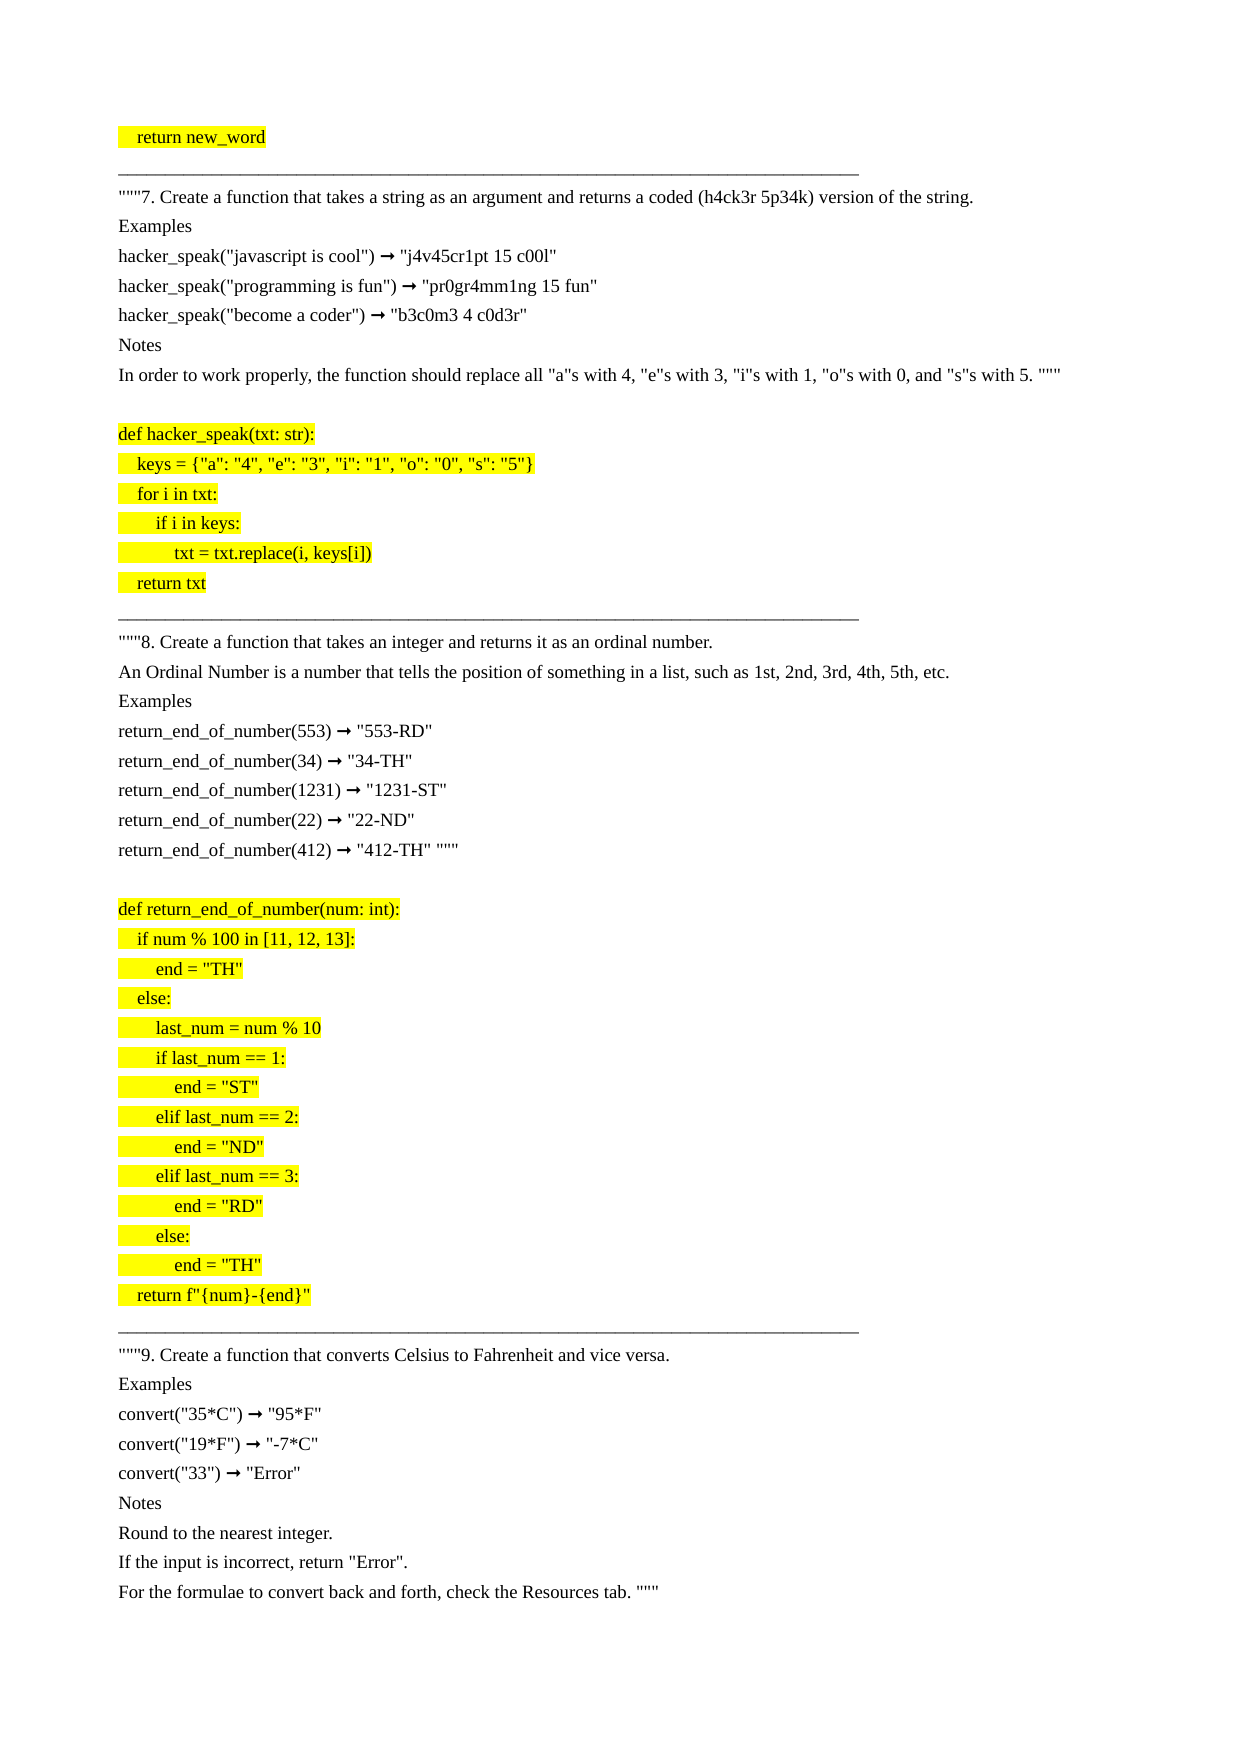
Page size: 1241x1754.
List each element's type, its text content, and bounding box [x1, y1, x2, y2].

text _______________________________________________________________________________ [118, 593, 1122, 623]
text return_end_of_number(1231) ➞ "1231-ST" [118, 771, 1122, 801]
text hacker_speak("programming is fun") ➞ "pr0gr4mm1ng 15 fun" [118, 267, 1122, 296]
text if num % 100 in [11, 12, 13]: [118, 920, 1122, 949]
text An Ordinal Number is a number that tells the position of something in a list, such as 1st, 2nd, 3rd, 4th, 5th, etc. [118, 652, 1122, 682]
text return_end_of_number(34) ➞ "34-TH" [118, 742, 1122, 771]
text end = "TH" [118, 949, 1122, 979]
text return_end_of_number(412) ➞ "412-TH" """ [118, 831, 1122, 860]
text convert("35*C") ➞ "95*F" [118, 1395, 1122, 1424]
text For the formulae to convert back and forth, check the Resources tab. """ [118, 1573, 1122, 1602]
text """8. Create a function that takes an integer and returns it as an ordinal number. [118, 623, 1122, 652]
text Examples [118, 682, 1122, 712]
text Round to the nearest integer. [118, 1513, 1122, 1543]
text end = "ND" [118, 1127, 1122, 1157]
text end = "TH" [118, 1246, 1122, 1276]
text else: [118, 979, 1122, 1009]
text else: [118, 1217, 1122, 1246]
text if last_num == 1: [118, 1038, 1122, 1068]
text def return_end_of_number(num: int): [118, 890, 1122, 920]
text return f"{num}-{end}" [118, 1276, 1122, 1306]
text return_end_of_number(22) ➞ "22-ND" [118, 801, 1122, 831]
text if i in keys: [118, 504, 1122, 534]
text for i in txt: [118, 474, 1122, 504]
text end = "ST" [118, 1068, 1122, 1098]
text end = "RD" [118, 1187, 1122, 1217]
text _______________________________________________________________________________ [118, 148, 1122, 177]
text Examples [118, 207, 1122, 237]
text hacker_speak("javascript is cool") ➞ "j4v45cr1pt 15 c00l" [118, 237, 1122, 267]
text return new_word [118, 118, 1122, 148]
text """7. Create a function that takes a string as an argument and returns a coded (h4ck3r 5p34k) version of the string. [118, 177, 1122, 207]
text return txt [118, 563, 1122, 593]
text elif last_num == 2: [118, 1098, 1122, 1127]
text convert("19*F") ➞ "-7*C" [118, 1424, 1122, 1454]
text _______________________________________________________________________________ [118, 1306, 1122, 1335]
text keys = {"a": "4", "e": "3", "i": "1", "o": "0", "s": "5"} [118, 445, 1122, 474]
text txt = txt.replace(i, keys[i]) [118, 534, 1122, 563]
text def hacker_speak(txt: str): [118, 415, 1122, 445]
text In order to work properly, the function should replace all "a"s with 4, "e"s with 3, "i"s with 1, "o"s with 0, and "s"s with 5. """ [118, 356, 1122, 385]
text return_end_of_number(553) ➞ "553-RD" [118, 712, 1122, 742]
text Notes [118, 1484, 1122, 1513]
text hacker_speak("become a coder") ➞ "b3c0m3 4 c0d3r" [118, 296, 1122, 326]
text Examples [118, 1365, 1122, 1395]
text """9. Create a function that converts Celsius to Fahrenheit and vice versa. [118, 1335, 1122, 1365]
text Notes [118, 326, 1122, 356]
text last_num = num % 10 [118, 1009, 1122, 1038]
text convert("33") ➞ "Error" [118, 1454, 1122, 1484]
text elif last_num == 3: [118, 1157, 1122, 1187]
text If the input is incorrect, return "Error". [118, 1543, 1122, 1573]
